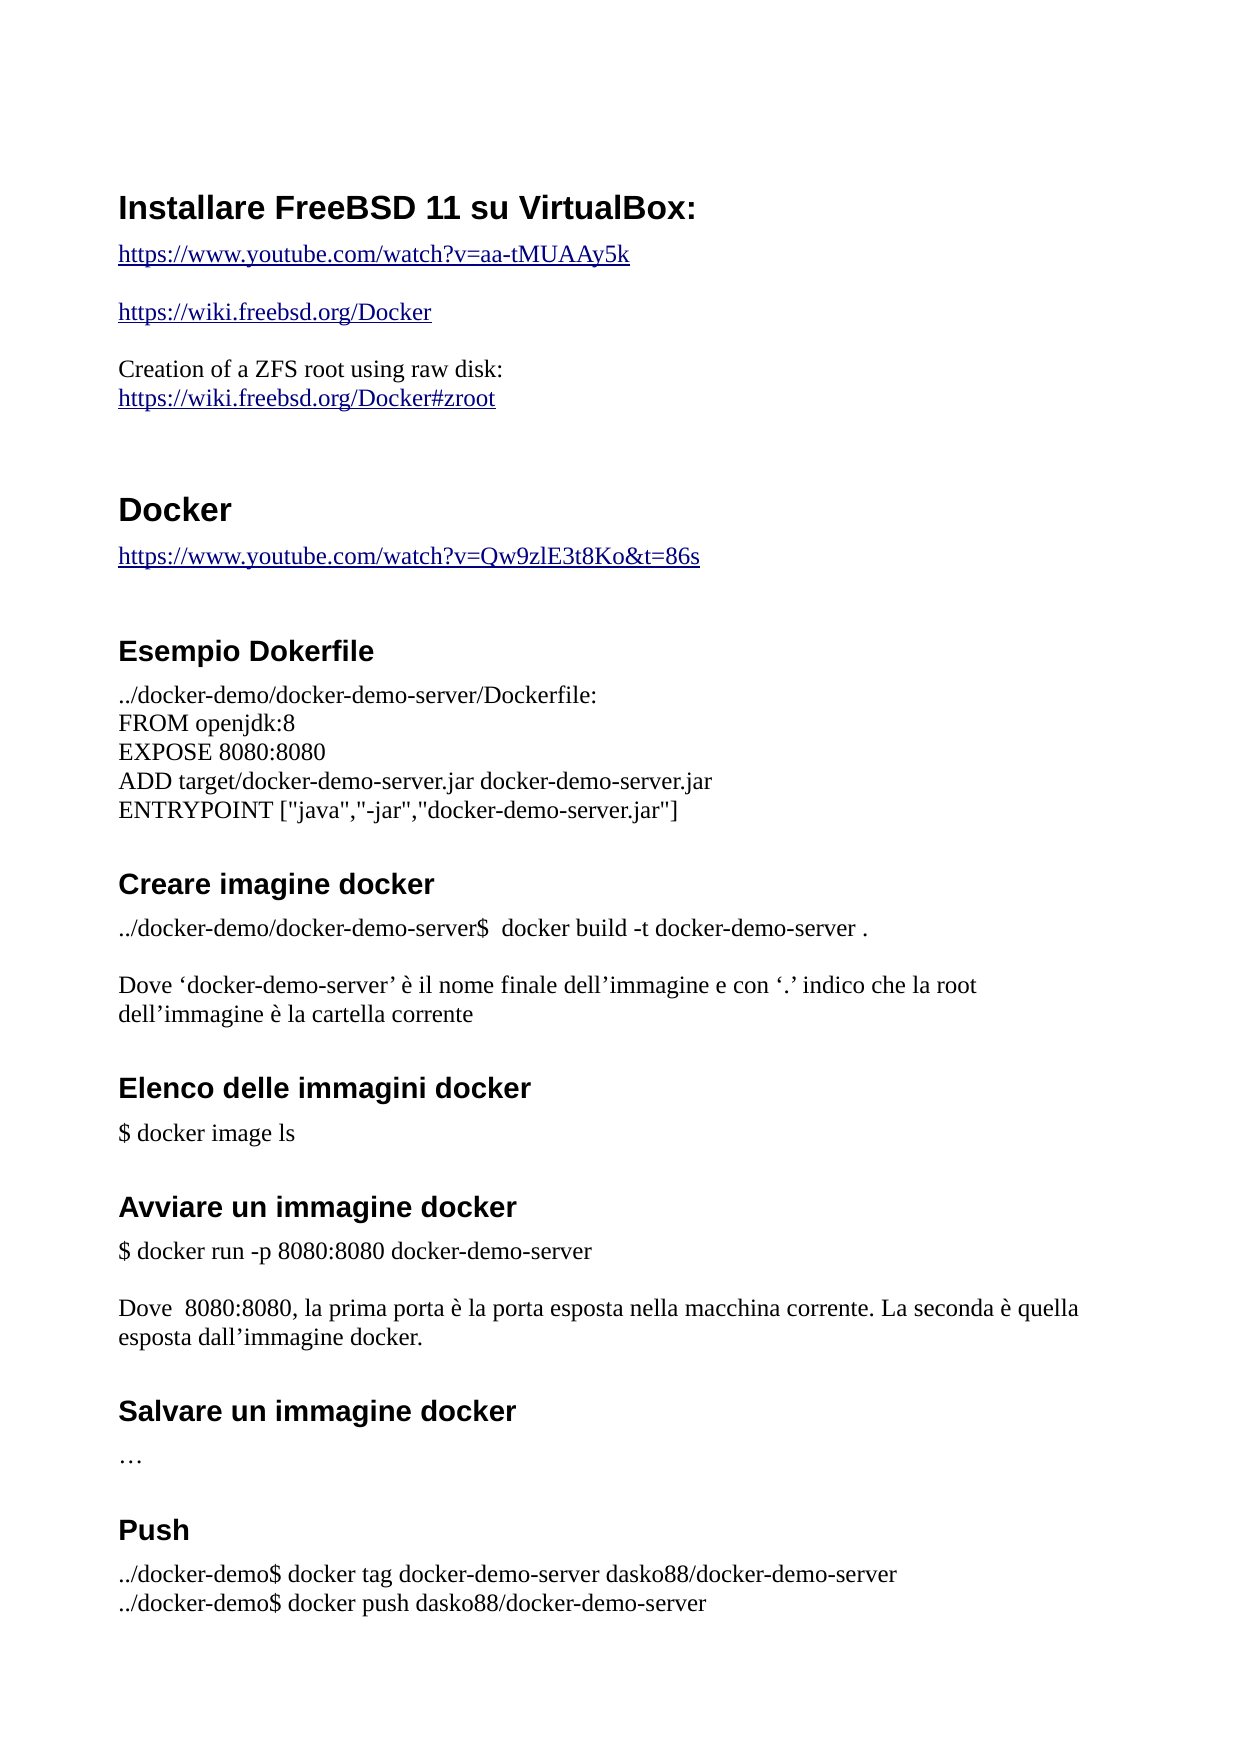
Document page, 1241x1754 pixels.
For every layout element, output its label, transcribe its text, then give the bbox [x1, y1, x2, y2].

text Dove 8080:8080, la prima porta è la porta esposta nella macchina corrente. La seconda è quella esposta dall’immagine docker. [118, 1293, 1122, 1351]
text ../docker-demo/docker-demo-server$ docker build -t docker-demo-server . [118, 913, 1122, 942]
text FROM openjdk:8 [118, 708, 1122, 737]
subtitle Salvare un immagine docker [118, 1394, 1122, 1428]
subtitle Elenco delle immagini docker [118, 1071, 1122, 1105]
text $ docker run -p 8080:8080 docker-demo-server [118, 1236, 1122, 1265]
subtitle Avviare un immagine docker [118, 1190, 1122, 1223]
text ../docker-demo/docker-demo-server/Dockerfile: [118, 680, 1122, 708]
text EXPOSE 8080:8080 [118, 737, 1122, 766]
subtitle Esempio Dokerfile [118, 633, 1122, 667]
text $ docker image ls [118, 1118, 1122, 1146]
text https://www.youtube.com/watch?v=aa-tMUAAy5k [118, 239, 1122, 268]
text ENTRYPOINT ["java","-jar","docker-demo-server.jar"] [118, 795, 1122, 823]
text Creation of a ZFS root using raw disk: [118, 354, 1122, 383]
text … [118, 1441, 1122, 1469]
subtitle Docker [118, 490, 1122, 529]
text https://wiki.freebsd.org/Docker [118, 297, 1122, 325]
subtitle Installare FreeBSD 11 su VirtualBox: [118, 188, 1122, 227]
subtitle Push [118, 1513, 1122, 1546]
text ../docker-demo$ docker tag docker-demo-server dasko88/docker-demo-server [118, 1559, 1122, 1588]
text ../docker-demo$ docker push dasko88/docker-demo-server [118, 1588, 1122, 1616]
text https://wiki.freebsd.org/Docker#zroot [118, 383, 1122, 412]
text ADD target/docker-demo-server.jar docker-demo-server.jar [118, 766, 1122, 795]
text Dove ‘docker-demo-server’ è il nome finale dell’immagine e con ‘.’ indico che la root dell’immagine è la cartella corrente [118, 971, 1122, 1028]
text https://www.youtube.com/watch?v=Qw9zlE3t8Ko&t=86s [118, 541, 1122, 570]
subtitle Creare imagine docker [118, 867, 1122, 901]
